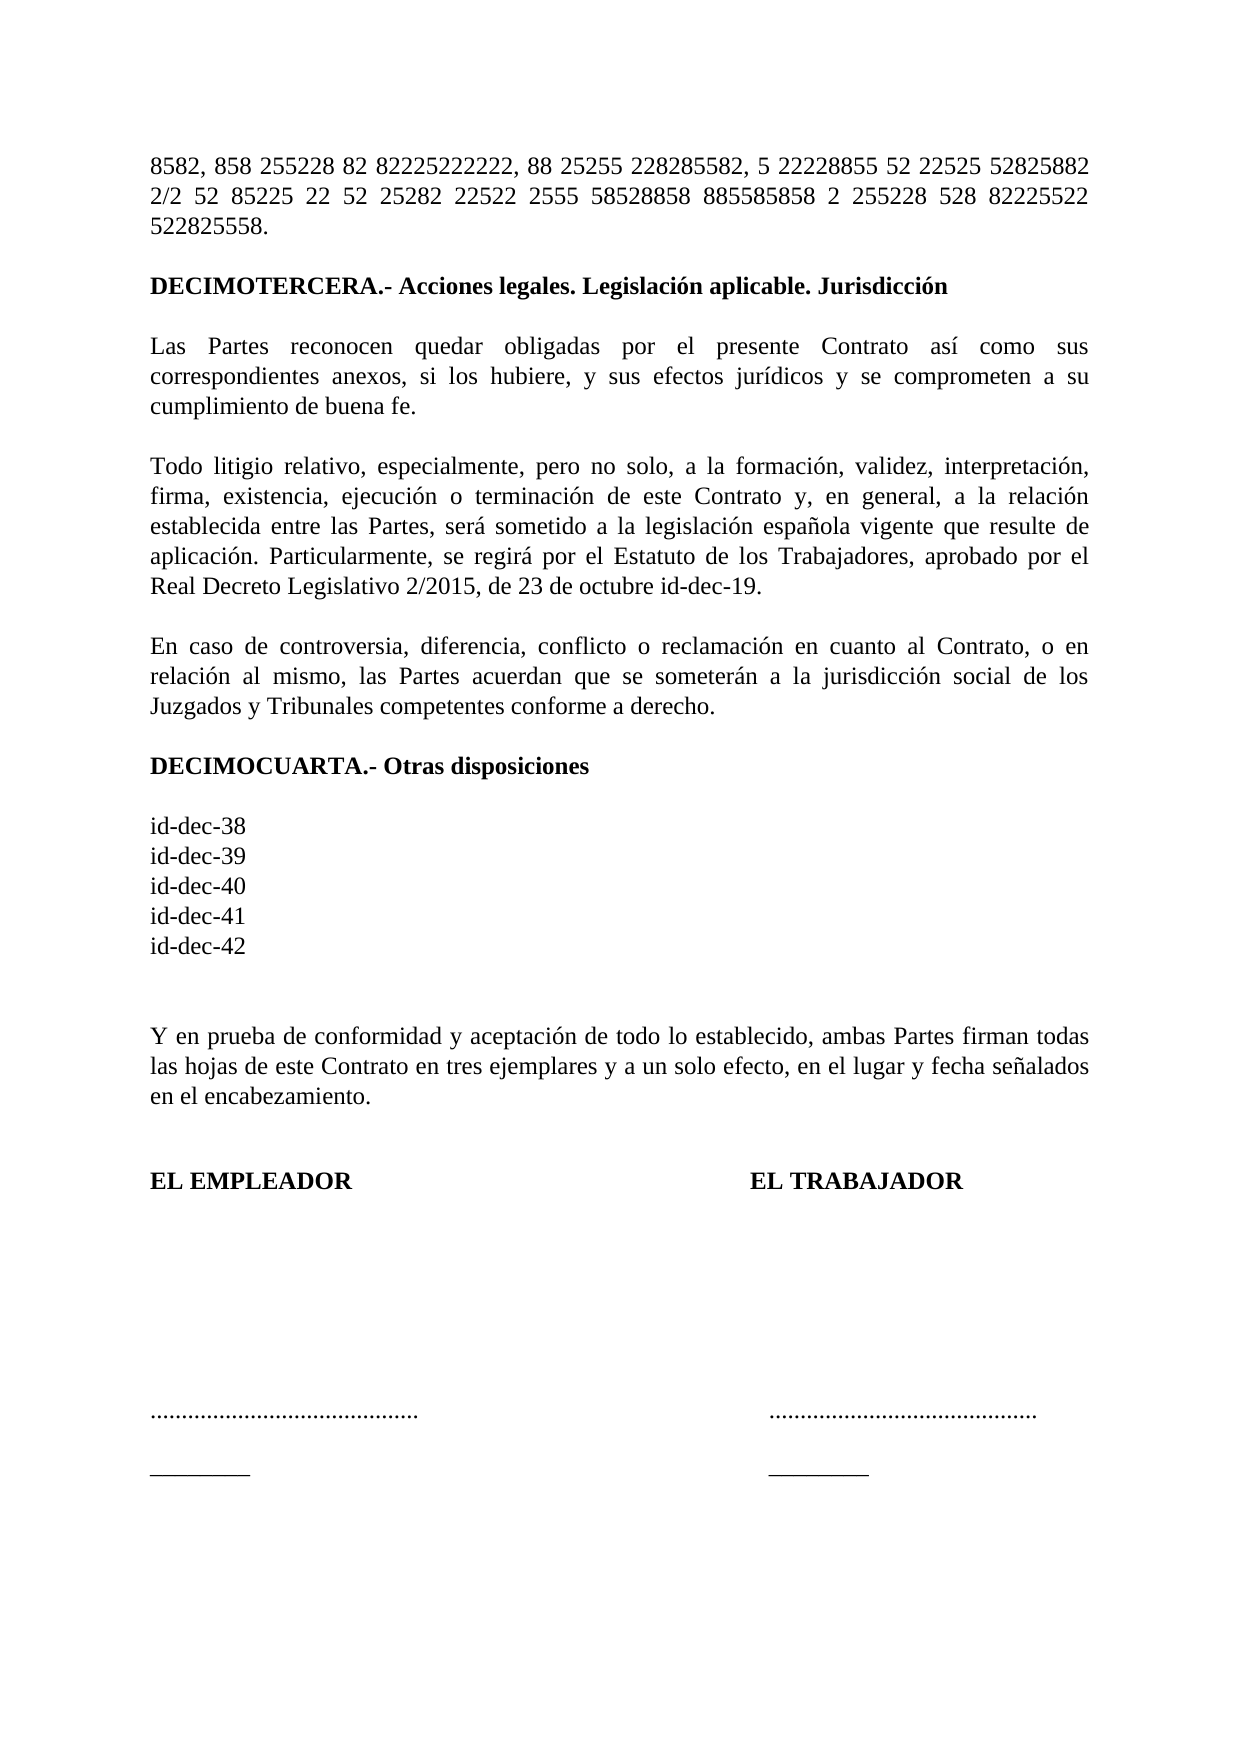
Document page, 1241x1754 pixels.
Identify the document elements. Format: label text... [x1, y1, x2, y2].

text Todo litigio relativo, especialmente, pero no solo, a la formación, validez, interpretación, firma, existencia, ejecución o terminación de este Contrato y, en general, a la relación establecida entre las Partes, será sometido a la legislación española vigente que resulte de aplicación. Particularmente, se regirá por el Estatuto de los Trabajadores, aprobado por el Real Decreto Legislativo 2/2015, de 23 de octubre id-dec-19. [150, 450, 1090, 600]
text EL EMPLEADOR EL TRABAJADOR [150, 1165, 1090, 1195]
text DECIMOTERCERA.- Acciones legales. Legislación aplicable. Jurisdicción [150, 270, 1090, 300]
text ........................................... ........................................... [150, 1305, 1090, 1424]
text DECIMOCUARTA.- Otras disposiciones [150, 750, 1090, 780]
text id-dec-42 [150, 930, 1090, 960]
text 8582, 858 255228 82 82225222222, 88 25255 228285582, 5 22228855 52 22525 52825882 2/2 52 85225 22 52 25282 22522 2555 58528858 885585858 2 255228 528 82225522 522825558. [150, 150, 1090, 240]
text id-dec-40 [150, 870, 1090, 900]
text id-dec-41 [150, 900, 1090, 930]
text id-dec-39 [150, 840, 1090, 870]
text id-dec-38 [150, 810, 1090, 840]
text En caso de controversia, diferencia, conflicto o reclamación en cuanto al Contrato, o en relación al mismo, las Partes acuerdan que se someterán a la jurisdicción social de los Juzgados y Tribunales competentes conforme a derecho. [150, 630, 1090, 720]
text Y en prueba de conformidad y aceptación de todo lo establecido, ambas Partes firman todas las hojas de este Contrato en tres ejemplares y a un solo efecto, en el lugar y fecha señalados en el encabezamiento. [150, 1020, 1090, 1110]
text Las Partes reconocen quedar obligadas por el presente Contrato así como sus correspondientes anexos, si los hubiere, y sus efectos jurídicos y se comprometen a su cumplimiento de buena fe. [150, 330, 1090, 420]
text ________ ________ [150, 1449, 1090, 1479]
